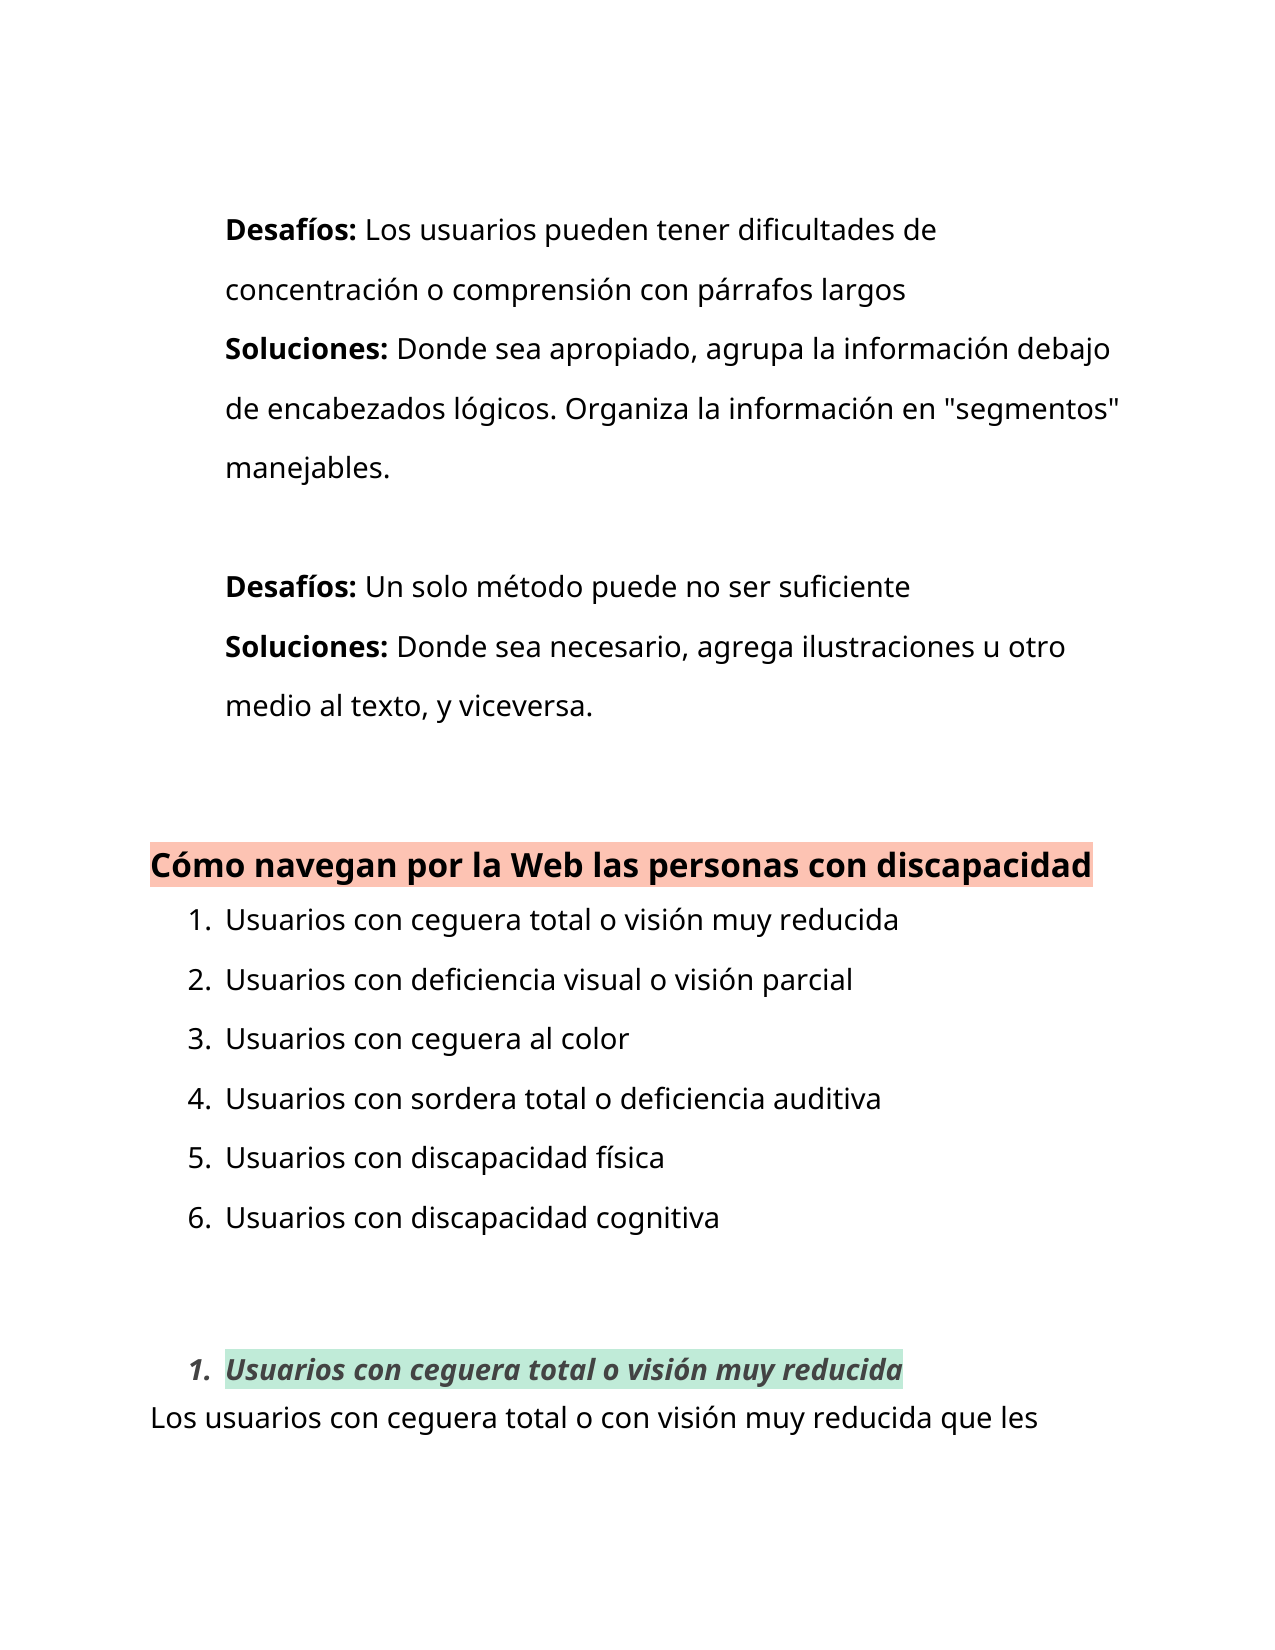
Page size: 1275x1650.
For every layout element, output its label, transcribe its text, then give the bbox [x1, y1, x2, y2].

list Usuarios con deficiencia visual o visión parcial [187, 959, 1125, 999]
subtitle Usuarios con ceguera total o visión muy reducida [903, 1349, 1125, 1389]
text Soluciones: Donde sea apropiado, agrupa la información debajo de encabezados lógicos. Organiza la información en "segmentos" manejables. [225, 328, 1125, 487]
text Desafíos: Un solo método puede no ser suficiente [225, 566, 1125, 606]
list Usuarios con sordera total o deficiencia auditiva [187, 1078, 1125, 1118]
list Usuarios con discapacidad cognitiva [187, 1197, 1125, 1237]
text Soluciones: Donde sea necesario, agrega ilustraciones u otro medio al texto, y viceversa. [225, 626, 1125, 725]
text Desafíos: Los usuarios pueden tener dificultades de concentración o comprensión con párrafos largos [225, 209, 1125, 309]
list Usuarios con ceguera al color [187, 1019, 1125, 1058]
text Los usuarios con ceguera total o con visión muy reducida que les [150, 1397, 1125, 1437]
subtitle Cómo navegan por la Web las personas con discapacidad [1093, 842, 1125, 887]
list Usuarios con ceguera total o visión muy reducida [187, 900, 1125, 939]
subtitle Usuarios con ceguera total o visión muy reducida [187, 1349, 225, 1389]
list Usuarios con discapacidad física [187, 1138, 1125, 1177]
